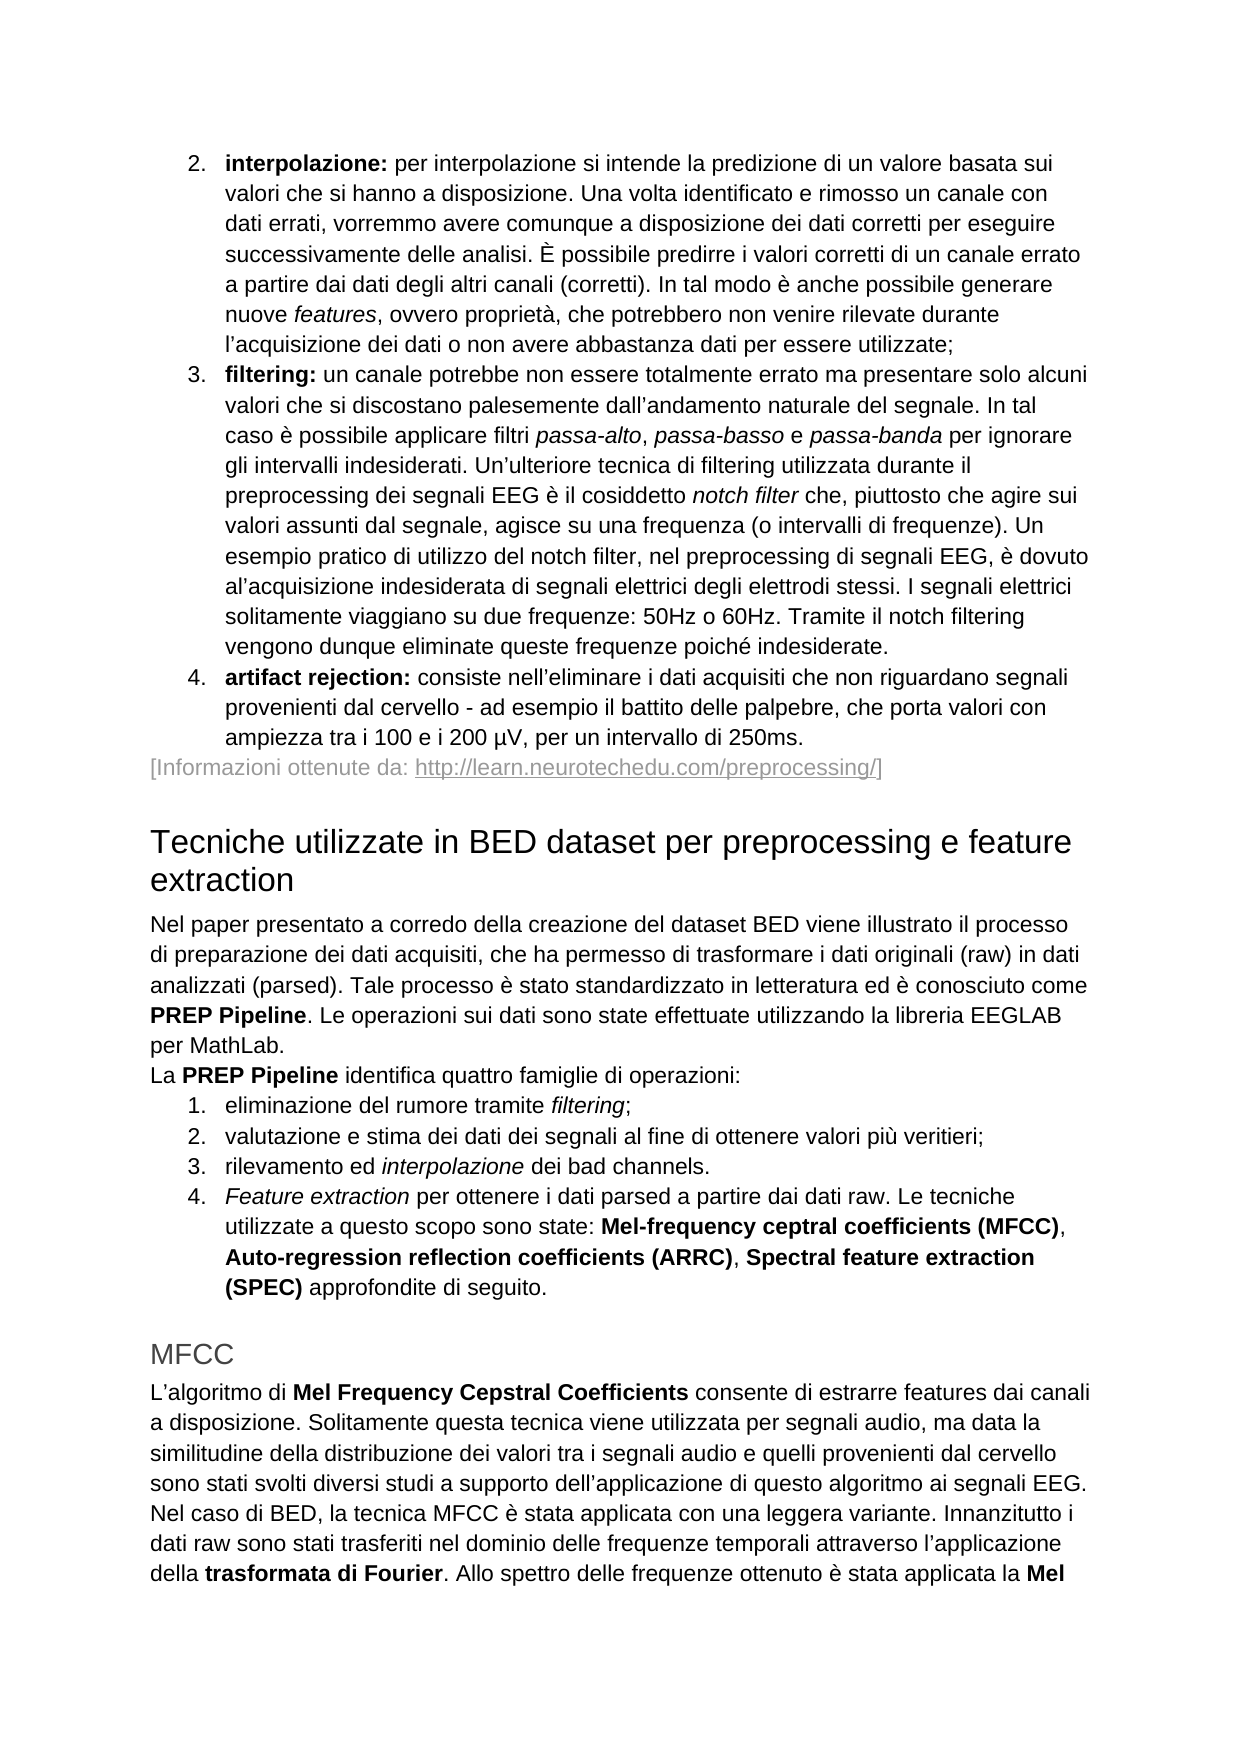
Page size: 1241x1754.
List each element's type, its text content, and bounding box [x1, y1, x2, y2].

text Nel paper presentato a corredo della creazione del dataset BED viene illustrato il processo di preparazione dei dati acquisiti, che ha permesso di trasformare i dati originali (raw) in dati analizzati (parsed). Tale processo è stato standardizzato in letteratura ed è conosciuto come PREP Pipeline. Le operazioni sui dati sono state effettuate utilizzando la libreria EEGLAB per MathLab. [150, 911, 1090, 1058]
list filtering: un canale potrebbe non essere totalmente errato ma presentare solo alcuni valori che si discostano palesemente dall’andamento naturale del segnale. In tal caso è possibile applicare filtri passa-alto, passa-basso e passa-banda per ignorare gli intervalli indesiderati. Un’ulteriore tecnica di filtering utilizzata durante il preprocessing dei segnali EEG è il cosiddetto notch filter che, piuttosto che agire sui valori assunti dal segnale, agisce su una frequenza (o intervalli di frequenze). Un esempio pratico di utilizzo del notch filter, nel preprocessing di segnali EEG, è dovuto al’acquisizione indesiderata di segnali elettrici degli elettrodi stessi. I segnali elettrici solitamente viaggiano su due frequenze: 50Hz o 60Hz. Tramite il notch filtering vengono dunque eliminate queste frequenze poiché indesiderate. [187, 361, 1090, 660]
text Nel caso di BED, la tecnica MFCC è stata applicata con una leggera variante. Innanzitutto i dati raw sono stati trasferiti nel dominio delle frequenze temporali attraverso l’applicazione della trasformata di Fourier. Allo spettro delle frequenze ottenuto è stata applicata la Mel [150, 1500, 1090, 1587]
list valutazione e stima dei dati dei segnali al fine di ottenere valori più veritieri; [187, 1123, 1090, 1149]
list eliminazione del rumore tramite filtering; [187, 1092, 1090, 1119]
subtitle MFCC [150, 1337, 1090, 1371]
list rilevamento ed interpolazione dei bad channels. [187, 1153, 1090, 1179]
list interpolazione: per interpolazione si intende la predizione di un valore basata sui valori che si hanno a disposizione. Una volta identificato e rimosso un canale con dati errati, vorremmo avere comunque a disposizione dei dati corretti per eseguire successivamente delle analisi. È possibile predirre i valori corretti di un canale errato a partire dai dati degli altri canali (corretti). In tal modo è anche possibile generare nuove features, ovvero proprietà, che potrebbero non venire rilevate durante l’acquisizione dei dati o non avere abbastanza dati per essere utilizzate; [187, 150, 1090, 358]
list Feature extraction per ottenere i dati parsed a partire dai dati raw. Le tecniche utilizzate a questo scopo sono state: Mel-frequency ceptral coefficients (MFCC), Auto-regression reflection coefficients (ARRC), Spectral feature extraction (SPEC) approfondite di seguito. [187, 1183, 1090, 1300]
list artifact rejection: consiste nell’eliminare i dati acquisiti che non riguardano segnali provenienti dal cervello - ad esempio il battito delle palpebre, che porta valori con ampiezza tra i 100 e i 200 µV, per un intervallo di 250ms. [187, 663, 1090, 750]
text L’algoritmo di Mel Frequency Cepstral Coefficients consente di estrarre features dai canali a disposizione. Solitamente questa tecnica viene utilizzata per segnali audio, ma data la similitudine della distribuzione dei valori tra i segnali audio e quelli provenienti dal cervello sono stati svolti diversi studi a supporto dell’applicazione di questo algoritmo ai segnali EEG. [150, 1379, 1090, 1496]
text [Informazioni ottenute da: http://learn.neurotechedu.com/preprocessing/] [150, 754, 1090, 781]
text La PREP Pipeline identifica quattro famiglie di operazioni: [150, 1062, 1090, 1089]
subtitle Tecniche utilizzate in BED dataset per preprocessing e feature extraction [150, 822, 1090, 899]
